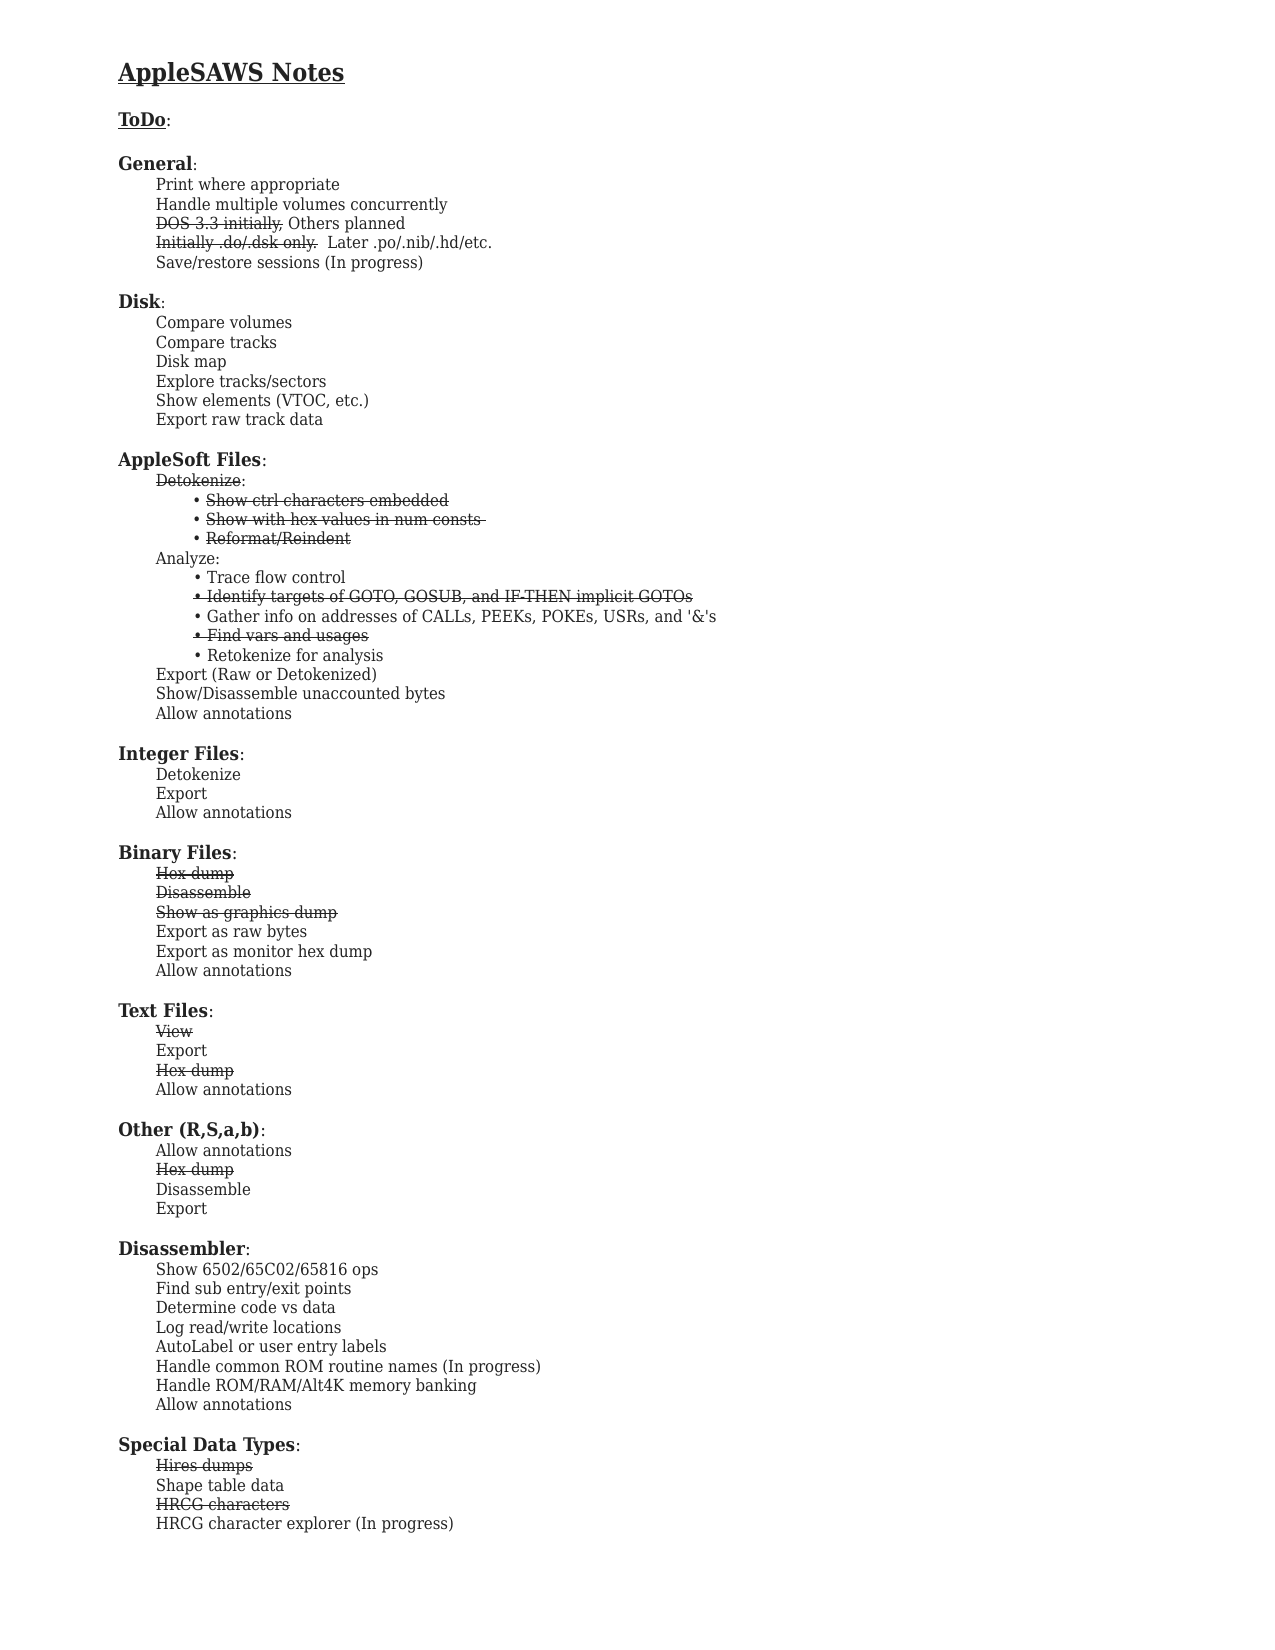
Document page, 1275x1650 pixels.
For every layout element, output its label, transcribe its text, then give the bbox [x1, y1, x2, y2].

text Export [156, 784, 1157, 803]
text Detokenize [156, 764, 1157, 784]
text • Show with hex values in num consts [192, 510, 1157, 529]
text • Trace flow control [193, 568, 1157, 587]
text Show elements (VTOC, etc.) [156, 391, 1157, 410]
text • Identify targets of GOTO, GOSUB, and IF-THEN implicit GOTOs [193, 587, 1157, 607]
text Initially .do/.dsk only. Later .po/.nib/.hd/etc. [156, 233, 1157, 253]
text Disassemble [156, 1179, 1157, 1199]
text Find sub entry/exit points [156, 1279, 1157, 1298]
text Handle common ROM routine names (In progress) [156, 1357, 1157, 1376]
text AutoLabel or user entry labels [156, 1337, 1157, 1357]
text Compare tracks [156, 333, 1157, 352]
text Export raw track data [156, 410, 1157, 430]
text Allow annotations [156, 1141, 1157, 1160]
text Compare volumes [156, 313, 1157, 333]
text Export as monitor hex dump [156, 942, 1157, 961]
text Other (R,S,a,b): [118, 1119, 1157, 1141]
text AppleSoft Files: [118, 449, 1157, 471]
text Hires dumps [156, 1456, 1157, 1476]
text Save/restore sessions (In progress) [156, 253, 1157, 272]
text Integer Files: [118, 742, 1157, 764]
text Explore tracks/sectors [156, 372, 1157, 391]
text HRCG characters [156, 1495, 1157, 1514]
text • Gather info on addresses of CALLs, PEEKs, POKEs, USRs, and '&'s [193, 607, 1157, 626]
text Handle ROM/RAM/Alt4K memory banking [156, 1376, 1157, 1395]
text Allow annotations [156, 704, 1157, 723]
text Allow annotations [156, 961, 1157, 980]
text • Reformat/Reindent [192, 529, 1157, 549]
text View [156, 1022, 1157, 1041]
text Export (Raw or Detokenized) [156, 665, 1157, 684]
text Disk: [118, 291, 1157, 313]
text Binary Files: [118, 842, 1157, 864]
text Export as raw bytes [156, 922, 1157, 942]
text Export [156, 1199, 1157, 1218]
text Disk map [156, 352, 1157, 372]
text Determine code vs data [156, 1298, 1157, 1318]
text Show 6502/65C02/65816 ops [156, 1260, 1157, 1279]
text Shape table data [156, 1476, 1157, 1495]
text • Show ctrl characters embedded [192, 491, 1157, 510]
text Allow annotations [156, 1080, 1157, 1099]
text Allow annotations [156, 803, 1157, 823]
text Show as graphics dump [156, 903, 1157, 922]
text Hex dump [156, 1160, 1157, 1179]
text Allow annotations [156, 1395, 1157, 1415]
text Show/Disassemble unaccounted bytes [156, 684, 1157, 704]
text Hex dump [156, 864, 1157, 883]
text DOS 3.3 initially, Others planned [156, 214, 1157, 233]
text Disassembler: [118, 1238, 1157, 1260]
text Special Data Types: [118, 1434, 1157, 1456]
text Print where appropriate [156, 175, 1157, 194]
text HRCG character explorer (In progress) [156, 1514, 1157, 1534]
text • Retokenize for analysis [193, 646, 1157, 665]
text Log read/write locations [156, 1318, 1157, 1337]
text Text Files: [118, 1000, 1157, 1022]
text Handle multiple volumes concurrently [156, 194, 1157, 214]
text Disassemble [156, 883, 1157, 903]
text Hex dump [156, 1061, 1157, 1080]
text General: [118, 153, 1157, 175]
text Export [156, 1041, 1157, 1061]
text • Find vars and usages [193, 626, 1157, 646]
text Detokenize: [156, 471, 1157, 491]
text ToDo: [118, 109, 1157, 131]
text AppleSAWS Notes [118, 58, 1157, 87]
text Analyze: [156, 549, 1157, 568]
